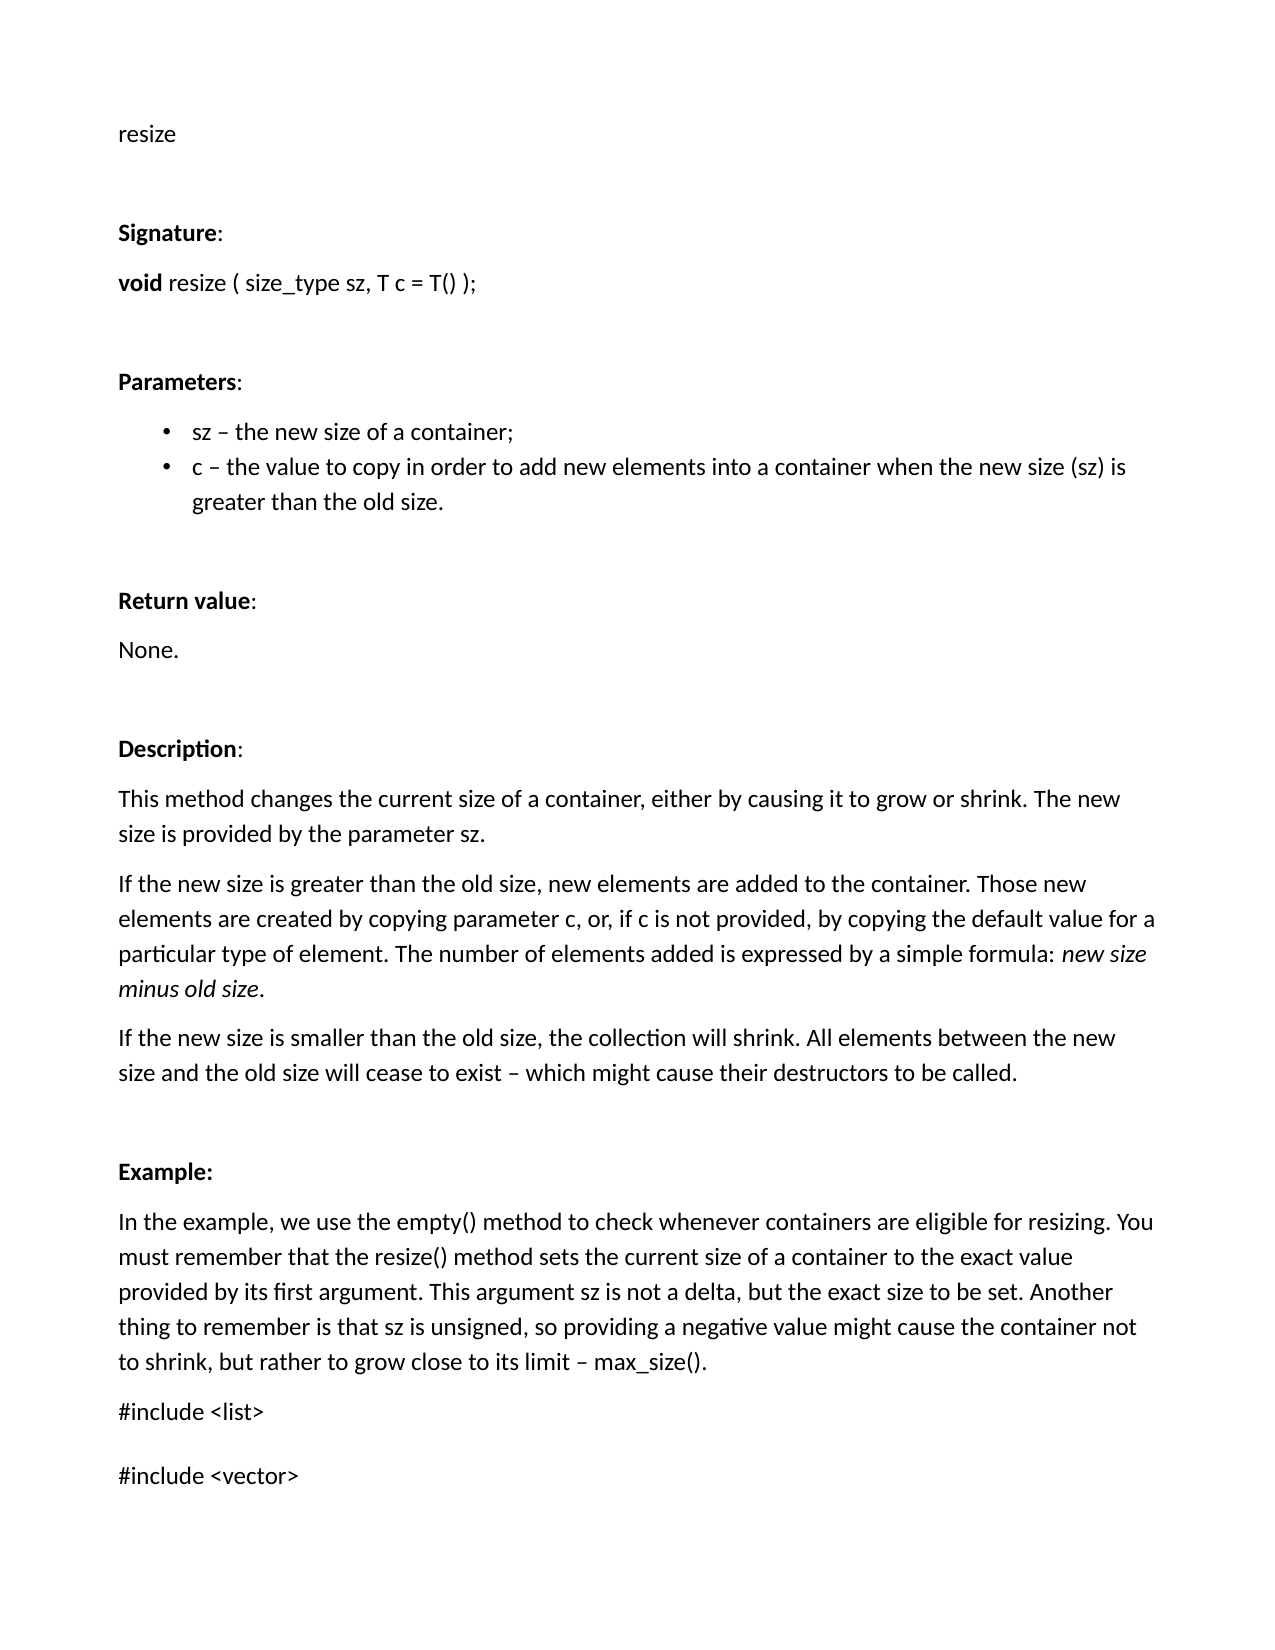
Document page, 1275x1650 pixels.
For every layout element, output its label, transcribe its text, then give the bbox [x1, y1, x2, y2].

text resize [118, 118, 1157, 149]
text If the new size is smaller than the old size, the collection will shrink. All elements between the new size and the old size will cease to exist – which might cause their destructors to be called. [118, 1022, 1157, 1088]
text #include <vector> [118, 1460, 1157, 1491]
list sz – the new size of a container; [162, 416, 1157, 446]
text If the new size is greater than the old size, new elements are added to the container. Those new elements are created by copying parameter c, or, if c is not provided, by copying the default value for a particular type of element. The number of elements added is expressed by a simple formula: new size minus old size. [118, 868, 1157, 1003]
text Return value: [118, 585, 1157, 615]
text void resize ( size_type sz, T c = T() ); [118, 267, 1157, 297]
text None. [118, 634, 1157, 665]
text This method changes the current size of a container, either by causing it to grow or shrink. The new size is provided by the parameter sz. [118, 783, 1157, 849]
list c – the value to copy in order to add new elements into a container when the new size (sz) is greater than the old size. [162, 451, 1157, 516]
text Parameters: [118, 366, 1157, 397]
text In the example, we use the empty() method to check whenever containers are eligible for resizing. You must remember that the resize() method sets the current size of a container to the exact value provided by its first argument. This argument sz is not a delta, but the exact size to be set. Another thing to remember is that sz is unsigned, so providing a negative value might cause the container not to shrink, but rather to grow close to its limit – max_size(). [118, 1206, 1157, 1377]
text Signature: [118, 217, 1157, 248]
text #include <list> [118, 1396, 1157, 1426]
text Example: [118, 1156, 1157, 1187]
text Description: [118, 733, 1157, 764]
